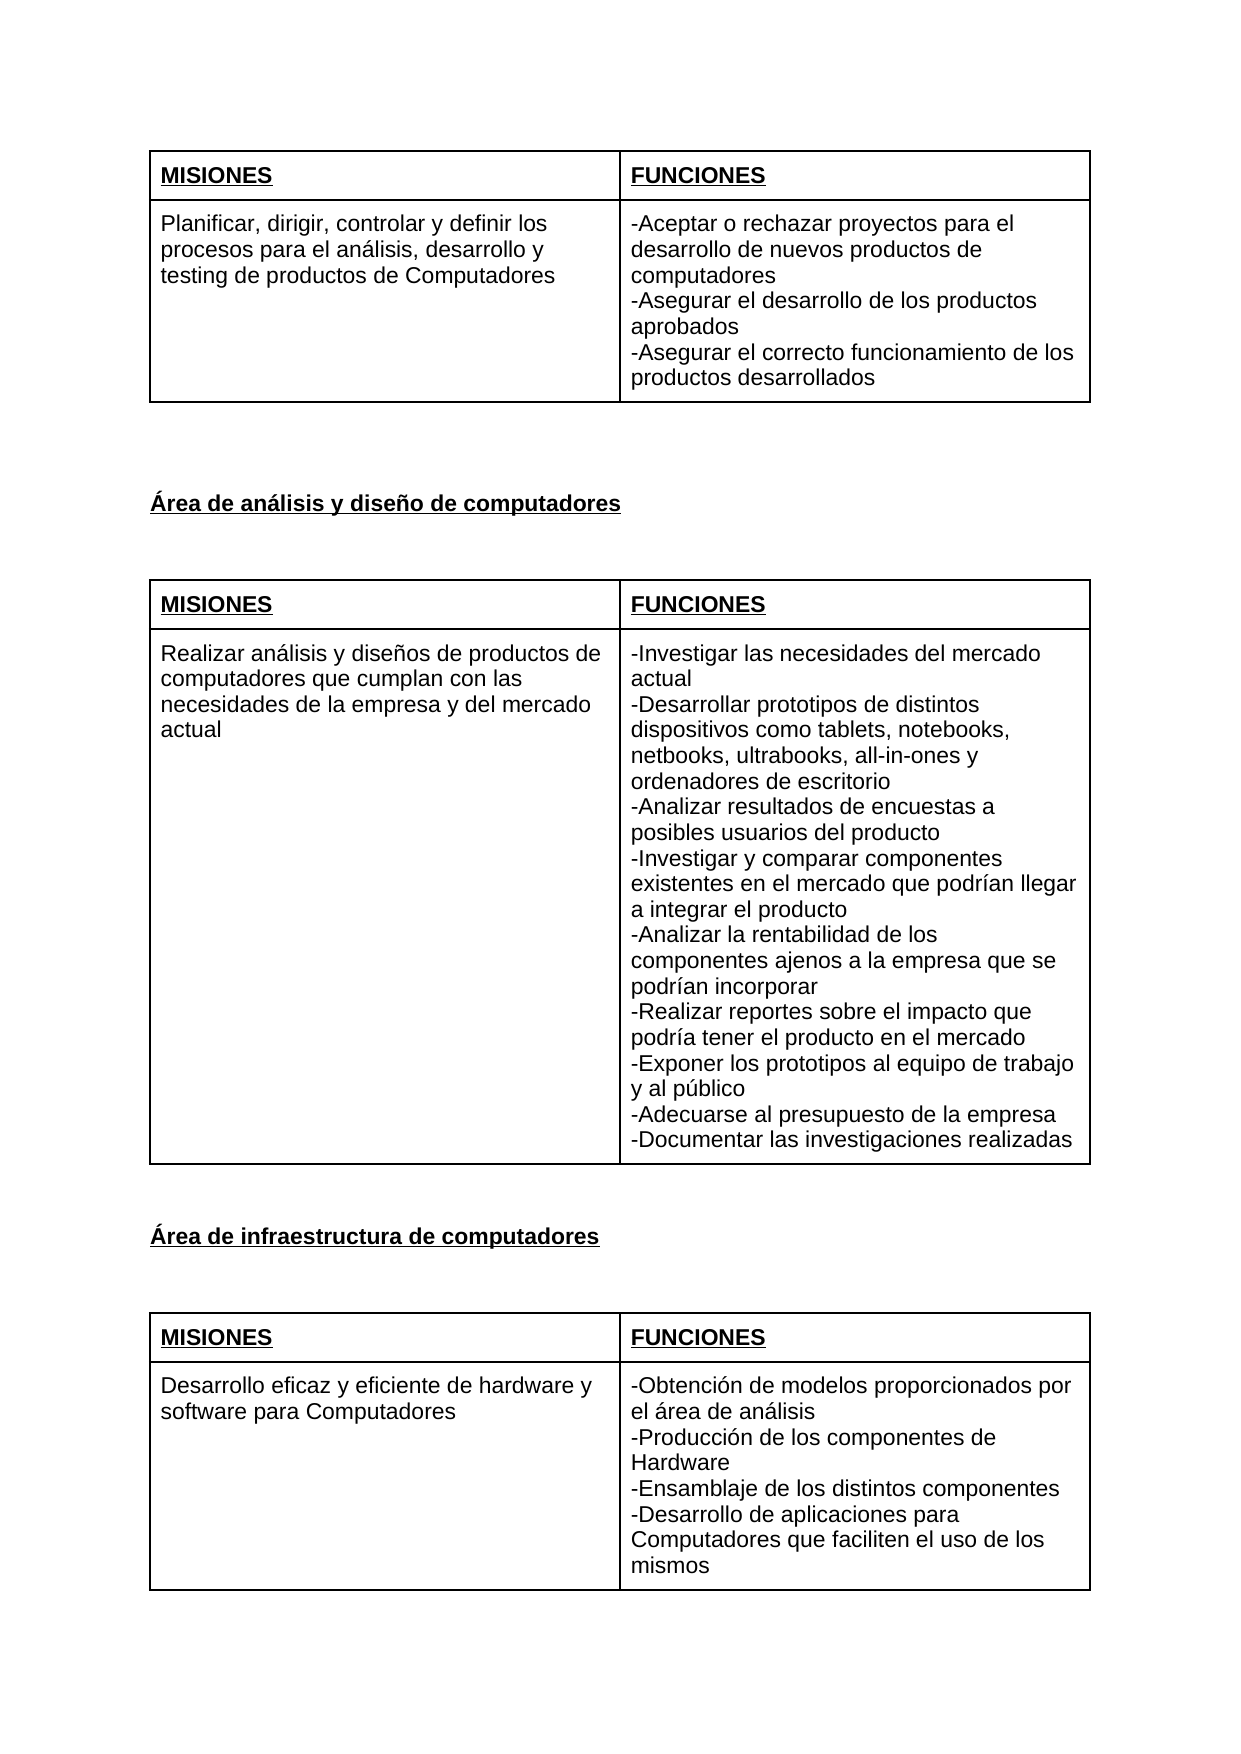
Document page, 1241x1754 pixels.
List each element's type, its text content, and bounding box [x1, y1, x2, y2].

text Área de análisis y diseño de computadores [150, 491, 1091, 517]
table_cell Desarrollo eficaz y eficiente de hardware y software para Computadores [151, 1363, 619, 1588]
table_header MISIONES [151, 1314, 619, 1361]
table_cell -Investigar las necesidades del mercado actual -Desarrollar prototipos de distintos dispositivos como tablets, notebooks, netbooks, ultrabooks, all-in-ones y ordenadores de escritorio -Analizar resultados de encuestas a posibles usuarios del producto -Investigar y comparar componentes existentes en el mercado que podrían llegar a integrar el producto -Analizar la rentabilidad de los componentes ajenos a la empresa que se podrían incorporar -Realizar reportes sobre el impacto que podría tener el producto en el mercado -Exponer los prototipos al equipo de trabajo y al público -Adecuarse al presupuesto de la empresa -Documentar las investigaciones realizadas [621, 630, 1089, 1163]
table_cell Realizar análisis y diseños de productos de computadores que cumplan con las necesidades de la empresa y del mercado actual [151, 630, 619, 1163]
table_header MISIONES [151, 152, 619, 198]
table_header MISIONES [151, 581, 619, 628]
table_header FUNCIONES [621, 1314, 1089, 1361]
table_header FUNCIONES [621, 581, 1089, 628]
table_cell Planificar, dirigir, controlar y definir los procesos para el análisis, desarrollo y testing de productos de Computadores [151, 201, 619, 401]
table_cell -Obtención de modelos proporcionados por el área de análisis -Producción de los componentes de Hardware -Ensamblaje de los distintos componentes -Desarrollo de aplicaciones para Computadores que faciliten el uso de los mismos [621, 1363, 1089, 1588]
table_header FUNCIONES [621, 152, 1089, 198]
table_cell -Aceptar o rechazar proyectos para el desarrollo de nuevos productos de computadores -Asegurar el desarrollo de los productos aprobados -Asegurar el correcto funcionamiento de los productos desarrollados [621, 201, 1089, 401]
text Área de infraestructura de computadores [150, 1224, 1091, 1249]
